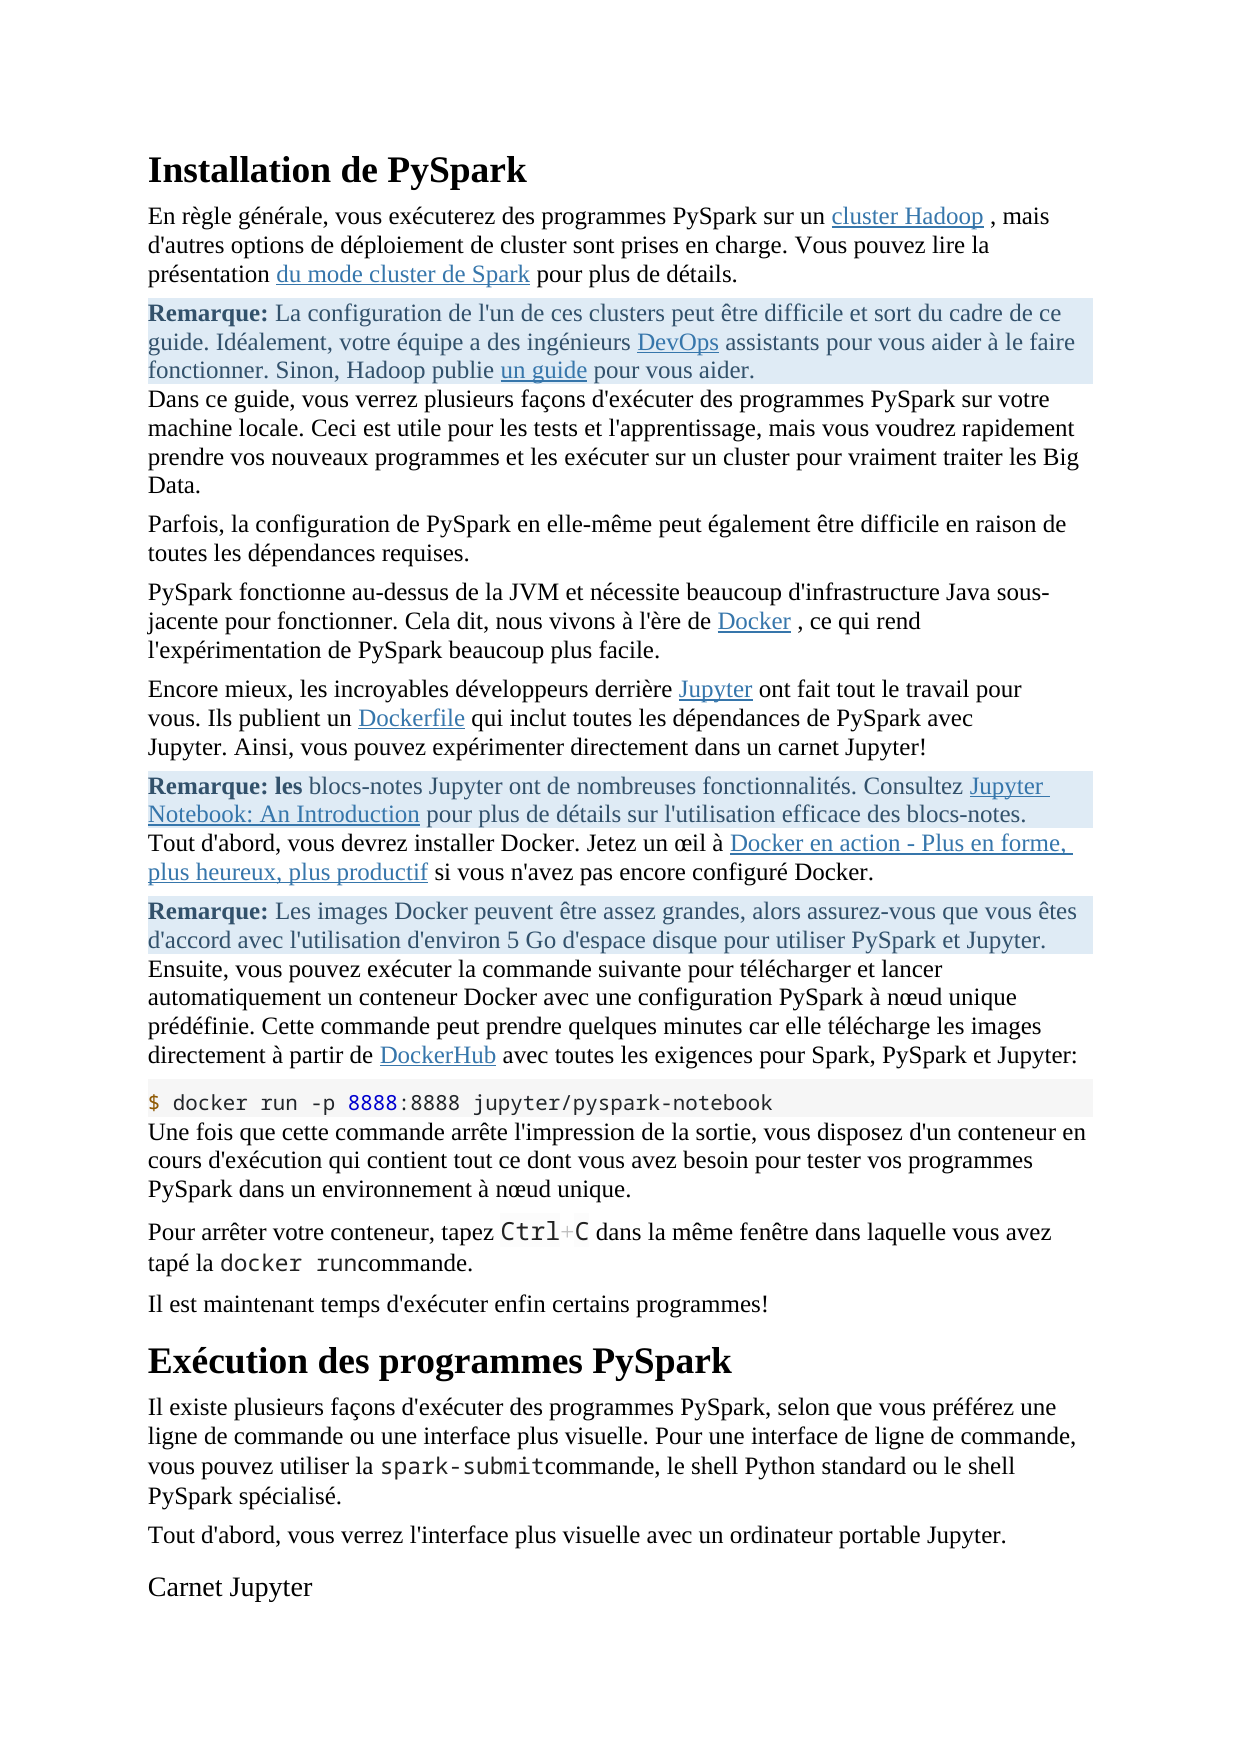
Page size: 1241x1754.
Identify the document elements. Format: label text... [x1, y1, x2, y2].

text PySpark fonctionne au-dessus de la JVM et nécessite beaucoup d'infrastructure Java sous-jacente pour fonctionner. Cela dit, nous vivons à l'ère de Docker , ce qui rend l'expérimentation de PySpark beaucoup plus facile. [148, 577, 1093, 664]
text Pour arrêter votre conteneur, tapez Ctrl+C dans la même fenêtre dans laquelle vous avez tapé la docker runcommande. [148, 1213, 1093, 1278]
text Tout d'abord, vous verrez l'interface plus visuelle avec un ordinateur portable Jupyter. [148, 1520, 1093, 1549]
text Dans ce guide, vous verrez plusieurs façons d'exécuter des programmes PySpark sur votre machine locale. Ceci est utile pour les tests et l'apprentissage, mais vous voudrez rapidement prendre vos nouveaux programmes et les exécuter sur un cluster pour vraiment traiter les Big Data. [148, 384, 1093, 499]
text Il existe plusieurs façons d'exécuter des programmes PySpark, selon que vous préférez une ligne de commande ou une interface plus visuelle. Pour une interface de ligne de commande, vous pouvez utiliser la spark-submitcommande, le shell Python standard ou le shell PySpark spécialisé. [148, 1392, 1093, 1509]
text Remarque: les blocs-notes Jupyter ont de nombreuses fonctionnalités. Consultez Jupyter Notebook: An Introduction pour plus de détails sur l'utilisation efficace des blocs-notes. [148, 771, 1093, 828]
text Parfois, la configuration de PySpark en elle-même peut également être difficile en raison de toutes les dépendances requises. [148, 509, 1093, 567]
subtitle Exécution des programmes PySpark [148, 1338, 1093, 1382]
text Tout d'abord, vous devrez installer Docker. Jetez un œil à Docker en action - Plus en forme, plus heureux, plus productif si vous n'avez pas encore configuré Docker. [148, 828, 1093, 886]
text Encore mieux, les incroyables développeurs derrière Jupyter ont fait tout le travail pour vous. Ils publient un Dockerfile qui inclut toutes les dépendances de PySpark avec Jupyter. Ainsi, vous pouvez expérimenter directement dans un carnet Jupyter! [148, 674, 1093, 760]
text Ensuite, vous pouvez exécuter la commande suivante pour télécharger et lancer automatiquement un conteneur Docker avec une configuration PySpark à nœud unique prédéfinie. Cette commande peut prendre quelques minutes car elle télécharge les images directement à partir de DockerHub avec toutes les exigences pour Spark, PySpark et Jupyter: [148, 954, 1093, 1069]
text Une fois que cette commande arrête l'impression de la sortie, vous disposez d'un conteneur en cours d'exécution qui contient tout ce dont vous avez besoin pour tester vos programmes PySpark dans un environnement à nœud unique. [148, 1117, 1093, 1203]
subtitle Installation de PySpark [148, 148, 1093, 191]
text En règle générale, vous exécuterez des programmes PySpark sur un cluster Hadoop , mais d'autres options de déploiement de cluster sont prises en charge. Vous pouvez lire la présentation du mode cluster de Spark pour plus de détails. [148, 201, 1093, 287]
text Remarque: La configuration de l'un de ces clusters peut être difficile et sort du cadre de ce guide. Idéalement, votre équipe a des ingénieurs DevOps assistants pour vous aider à le faire fonctionner. Sinon, Hadoop publie un guide pour vous aider. [148, 298, 1093, 384]
text Il est maintenant temps d'exécuter enfin certains programmes! [148, 1289, 1093, 1318]
subtitle Carnet Jupyter [148, 1569, 1093, 1602]
text $ docker run -p 8888:8888 jupyter/pyspark-notebook [148, 1079, 1093, 1117]
text Remarque: Les images Docker peuvent être assez grandes, alors assurez-vous que vous êtes d'accord avec l'utilisation d'environ 5 Go d'espace disque pour utiliser PySpark et Jupyter. [148, 896, 1093, 954]
